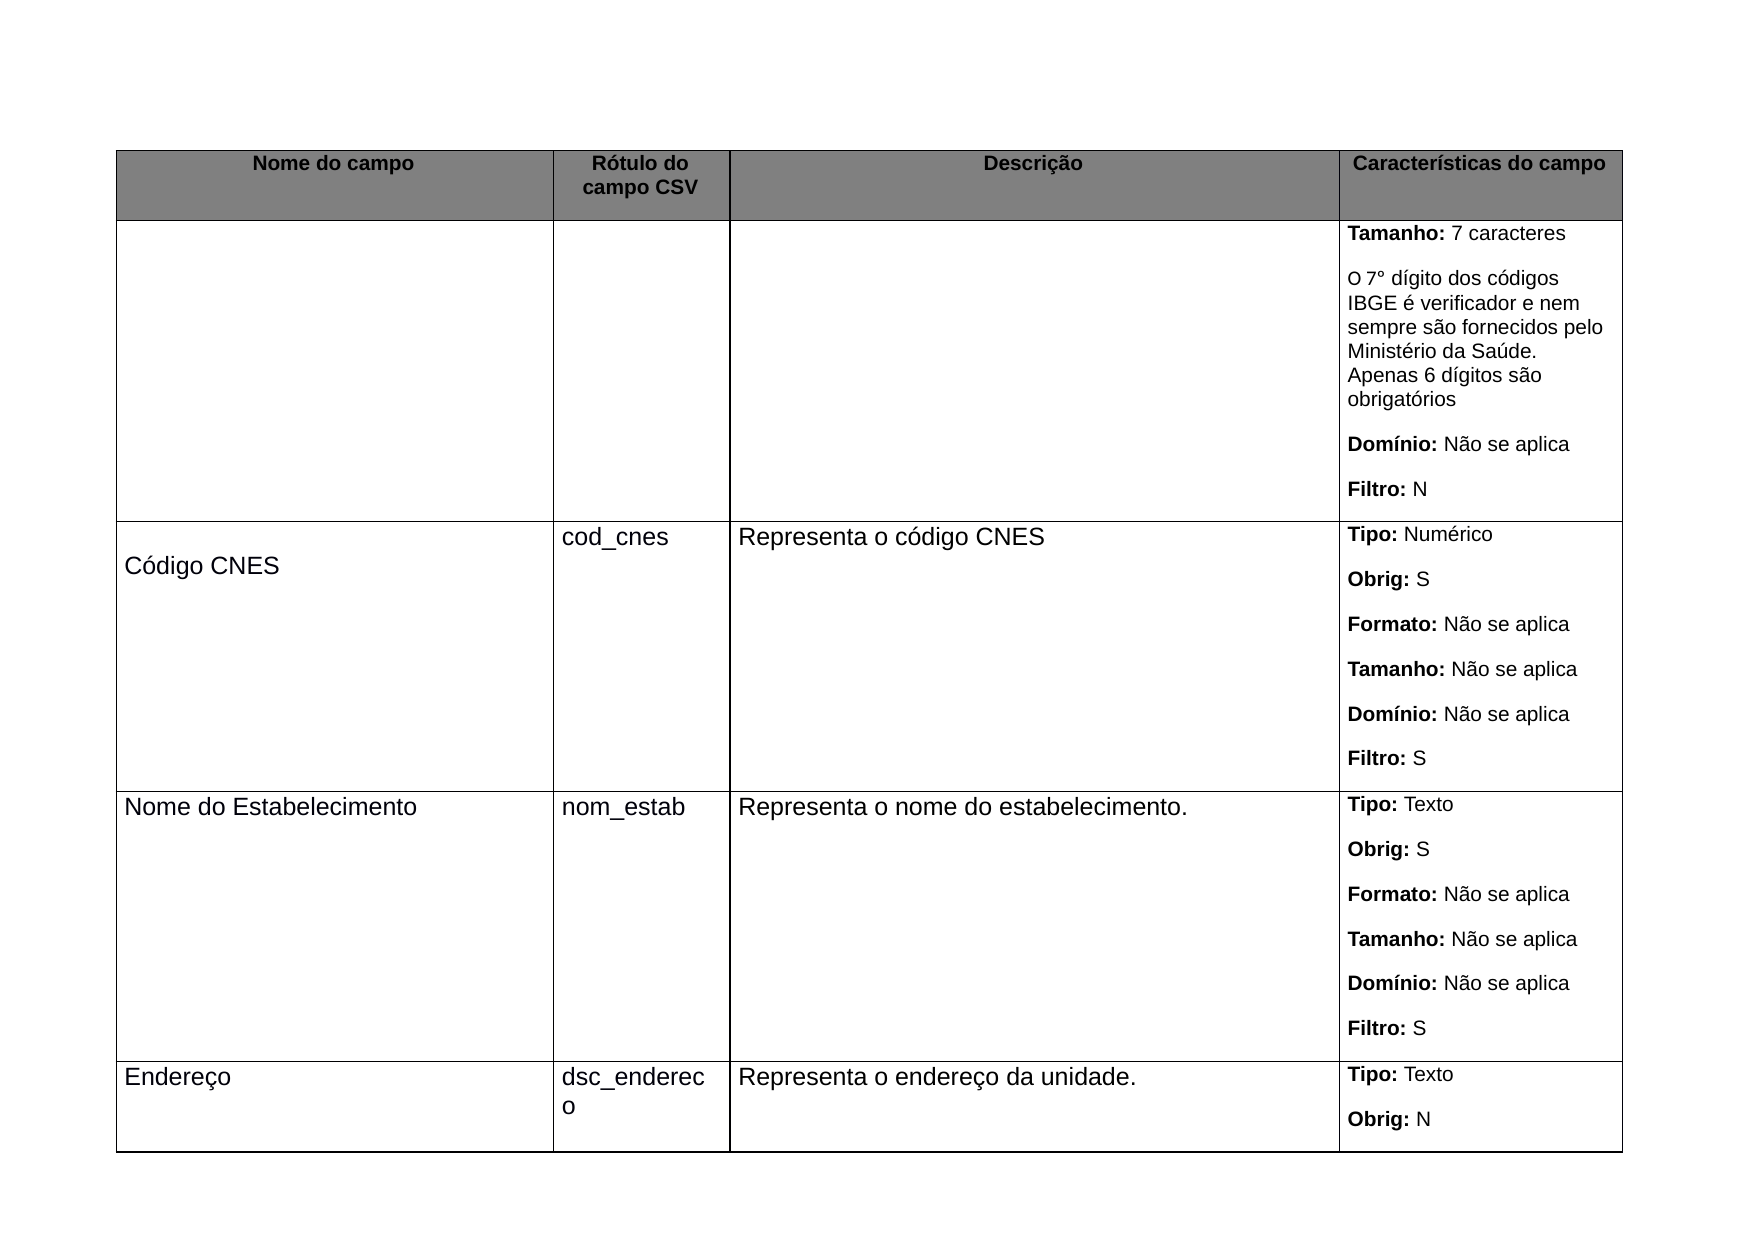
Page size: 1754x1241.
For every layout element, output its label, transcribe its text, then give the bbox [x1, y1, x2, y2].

table_cell [117, 221, 553, 521]
table_cell Representa o nome do estabelecimento. [731, 792, 1339, 1061]
table_cell Tipo: Numérico Obrig: S Formato: Não se aplica Tamanho: Não se aplica Domínio: Não se aplica Filtro: S [1340, 522, 1622, 791]
table_cell Código CNES [117, 522, 553, 791]
table_cell Tamanho: 7 caracteres O 7º dígito dos códigos IBGE é verificador e nem sempre são fornecidos pelo Ministério da Saúde. Apenas 6 dígitos são obrigatórios Domínio: Não se aplica Filtro: N [1340, 221, 1622, 521]
table_cell [554, 221, 729, 521]
table_cell dsc_endereco [554, 1062, 729, 1151]
table_cell cod_cnes [554, 522, 729, 791]
table_cell Endereço [117, 1062, 553, 1151]
table_cell Representa o código CNES [731, 522, 1339, 791]
table_header Características do campo [1340, 151, 1622, 220]
table_header Nome do campo [117, 151, 553, 220]
table_cell Tipo: Texto Obrig: N [1340, 1062, 1622, 1151]
table_cell [731, 221, 1339, 521]
table_cell Nome do Estabelecimento [117, 792, 553, 1061]
table_header Rótulo do campo CSV [554, 151, 729, 220]
table_cell Representa o endereço da unidade. [731, 1062, 1339, 1151]
table_cell Tipo: Texto Obrig: S Formato: Não se aplica Tamanho: Não se aplica Domínio: Não se aplica Filtro: S [1340, 792, 1622, 1061]
table_cell nom_estab [554, 792, 729, 1061]
table_header Descrição [731, 151, 1339, 220]
